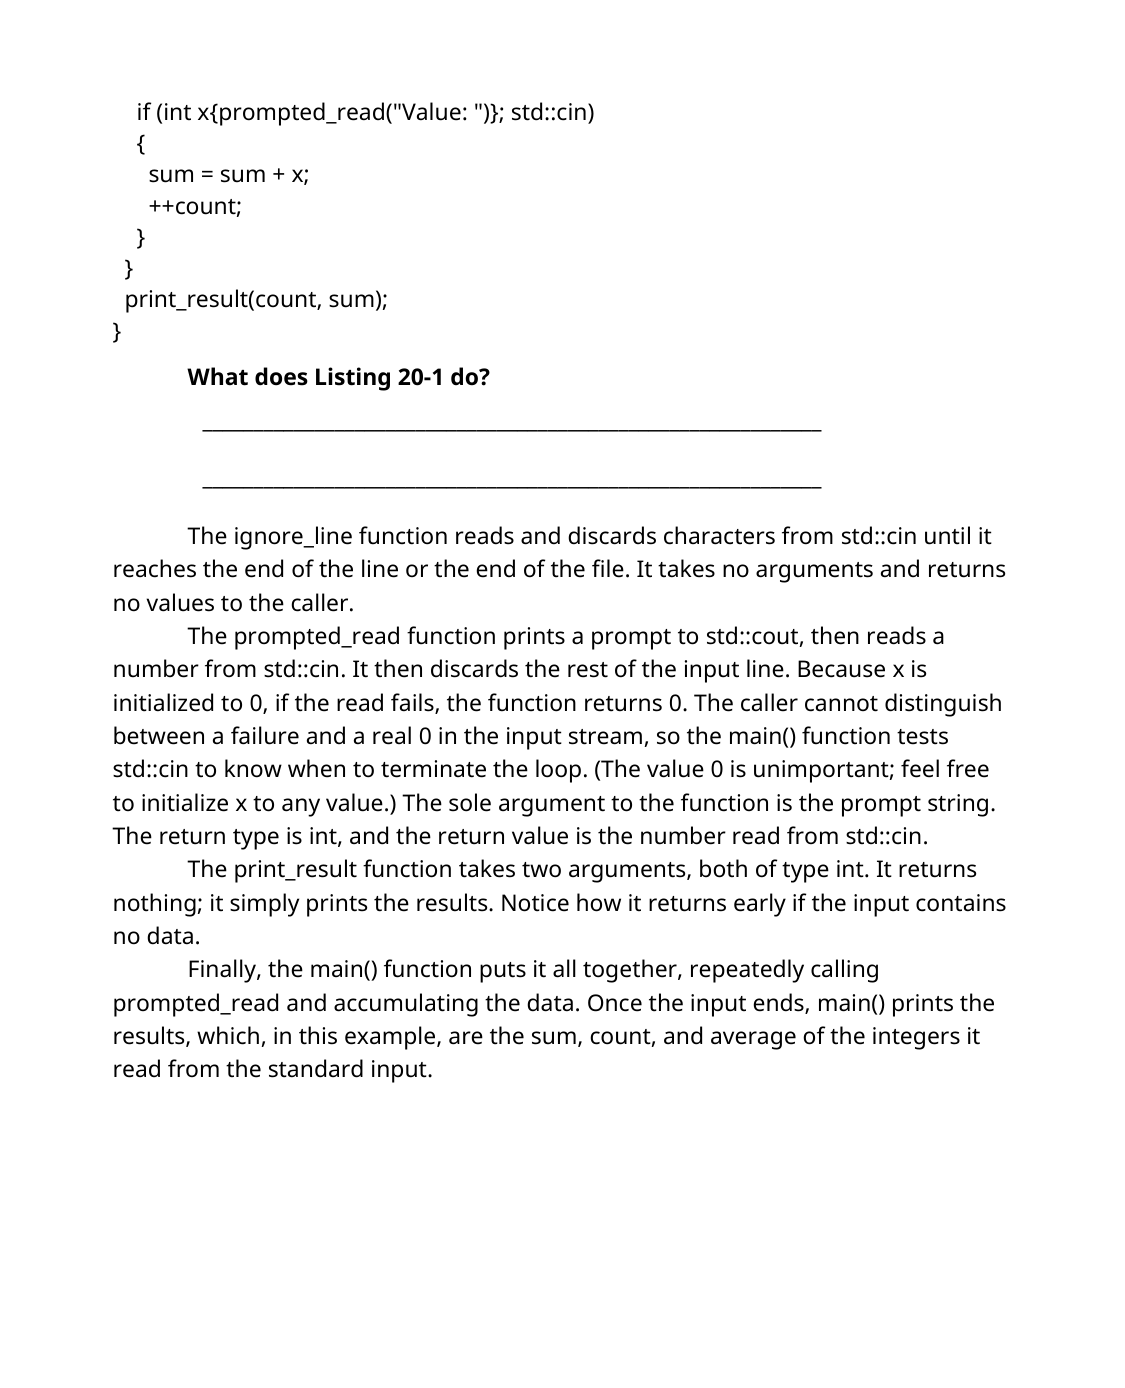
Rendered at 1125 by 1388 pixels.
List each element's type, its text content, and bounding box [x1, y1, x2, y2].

text print_result(count, sum); [112, 283, 1012, 315]
text Finally, the main() function puts it all together, repeatedly calling prompted_read and accumulating the data. Once the input ends, main() prints the results, which, in this example, are the sum, count, and average of the integers it read from the standard input. [112, 951, 1012, 1084]
text } [112, 252, 1012, 283]
text } [112, 315, 1012, 346]
text What does Listing 20-1 do? [112, 358, 1012, 392]
text The ignore_line function reads and discards characters from std::cin until it reaches the end of the line or the end of the file. It takes no arguments and returns no values to the caller. [112, 518, 1012, 618]
text { [112, 127, 1012, 158]
list _____________________________________________________________ [202, 404, 1012, 436]
text sum = sum + x; [112, 158, 1012, 190]
text if (int x{prompted_read("Value: ")}; std::cin) [112, 96, 1012, 127]
text } [112, 221, 1012, 252]
text The print_result function takes two arguments, both of type int. It returns nothing; it simply prints the results. Notice how it returns early if the input contains no data. [112, 851, 1012, 951]
list _____________________________________________________________ [202, 461, 1012, 492]
text ++count; [112, 190, 1012, 221]
text The prompted_read function prints a prompt to std::cout, then reads a number from std::cin. It then discards the rest of the input line. Because x is initialized to 0, if the read fails, the function returns 0. The caller cannot distinguish between a failure and a real 0 in the input stream, so the main() function tests std::cin to know when to terminate the loop. (The value 0 is unimportant; feel free to initialize x to any value.) The sole argument to the function is the prompt string. The return type is int, and the return value is the number read from std::cin. [112, 618, 1012, 851]
